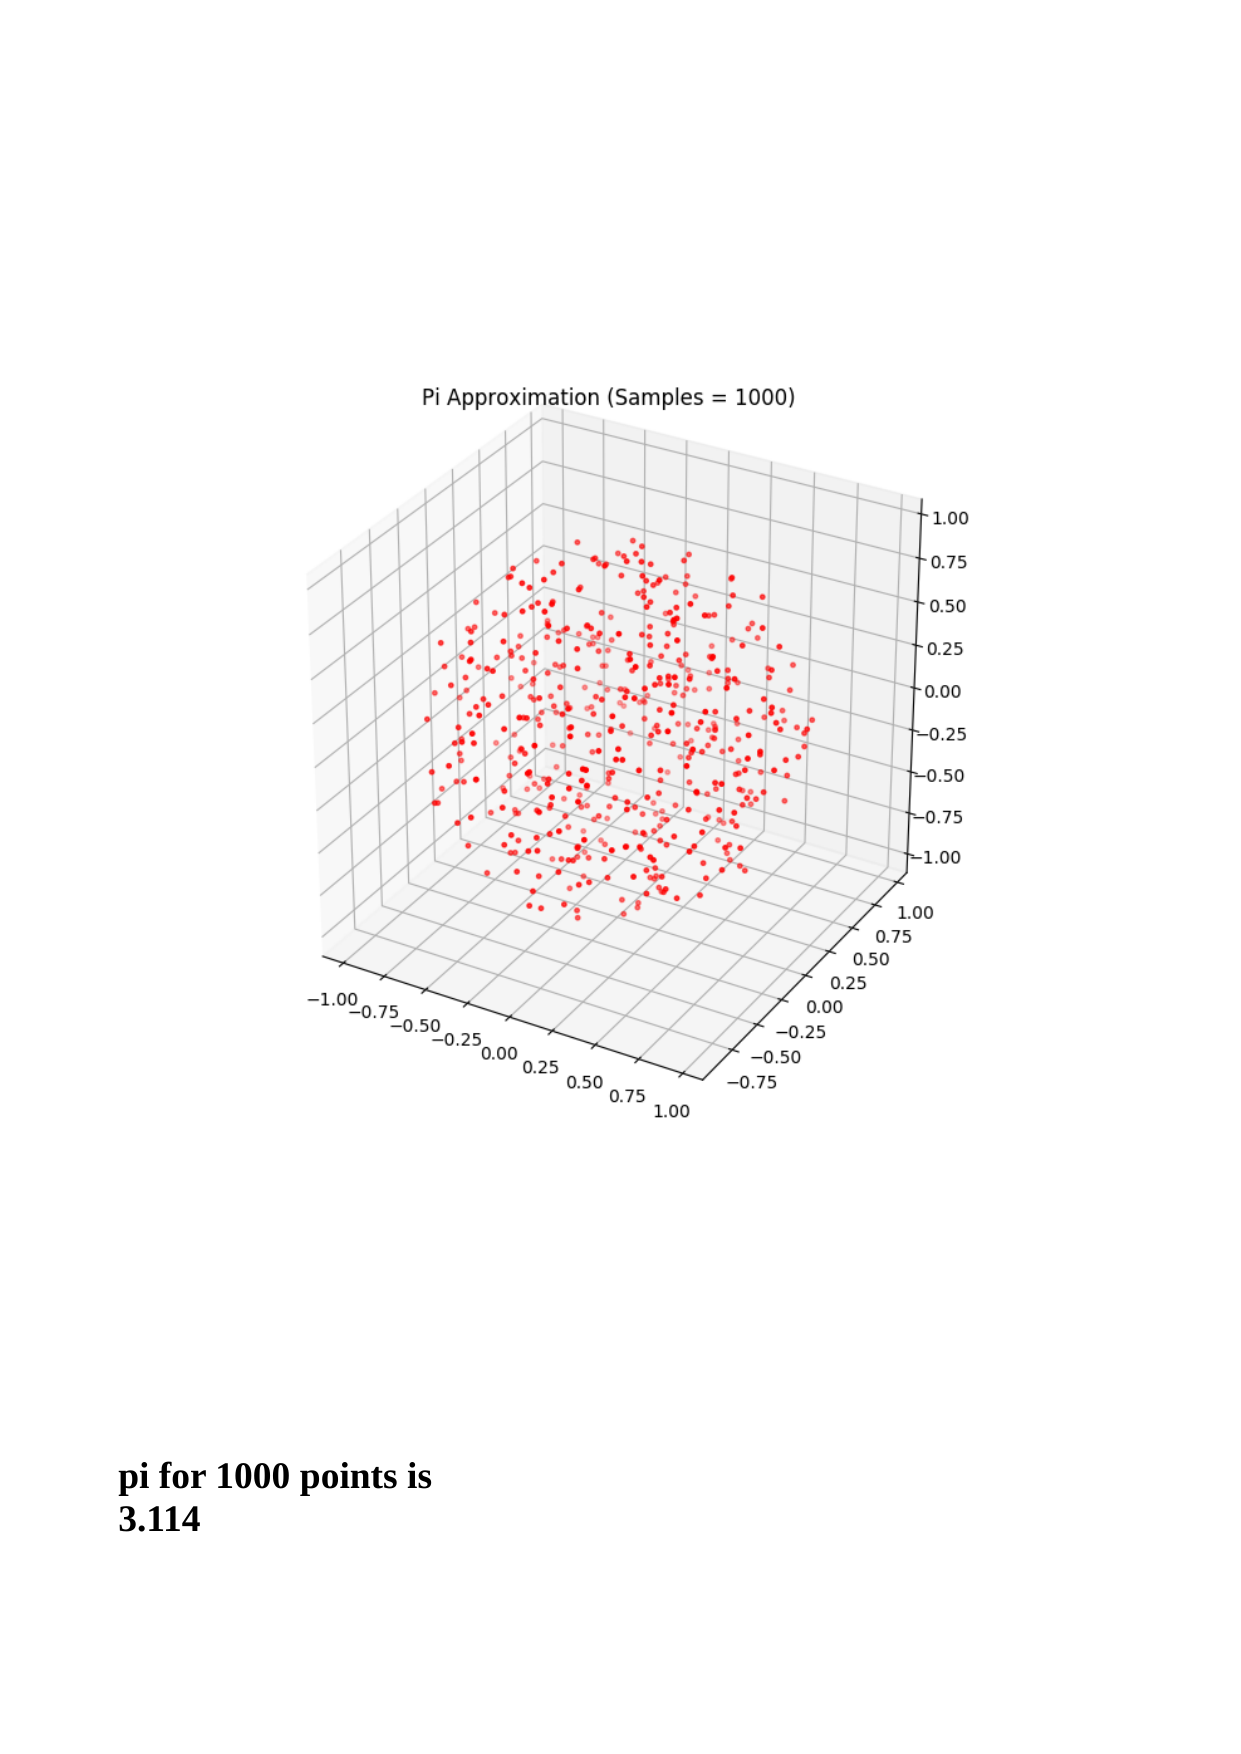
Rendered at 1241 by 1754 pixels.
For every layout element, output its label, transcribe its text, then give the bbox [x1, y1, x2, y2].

text pi for 1000 points is [118, 1453, 1122, 1496]
picture [94, 233, 1099, 1238]
text 3.114 [118, 1496, 1122, 1539]
